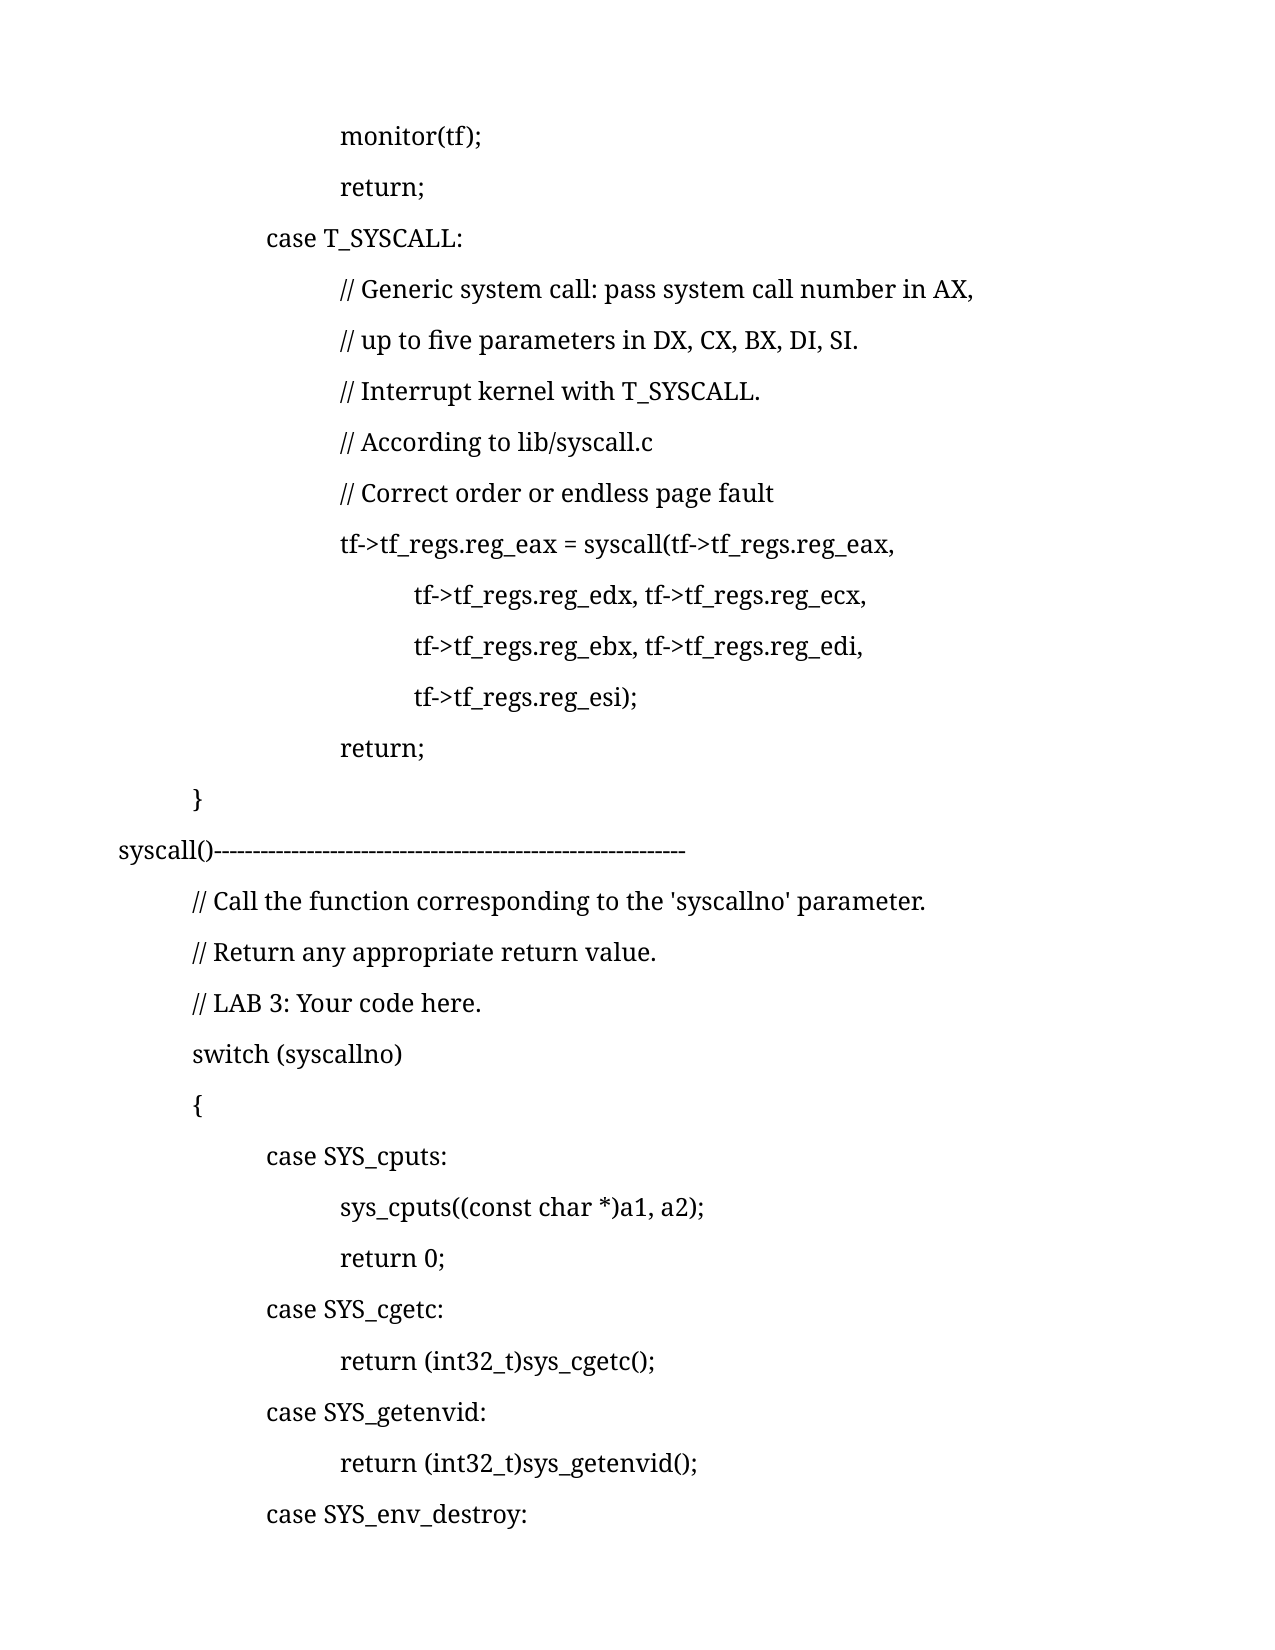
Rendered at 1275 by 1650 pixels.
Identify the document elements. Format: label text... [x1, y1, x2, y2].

text // LAB 3: Your code here. [118, 986, 1157, 1020]
text // Return any appropriate return value. [118, 935, 1157, 969]
text case SYS_cputs: [118, 1139, 1157, 1173]
text tf->tf_regs.reg_ebx, tf->tf_regs.reg_edi, [118, 628, 1157, 663]
text } syscall()------------------------------------------------------------- // Call the function corresponding to the 'syscallno' parameter. [118, 782, 1157, 918]
text return 0; [118, 1241, 1157, 1275]
text // Interrupt kernel with T_SYSCALL. [118, 373, 1157, 407]
text tf->tf_regs.reg_edx, tf->tf_regs.reg_ecx, [118, 577, 1157, 612]
text { [118, 1088, 1157, 1122]
text monitor(tf); [118, 118, 1157, 152]
text case SYS_env_destroy: [118, 1496, 1157, 1530]
text case SYS_cgetc: [118, 1292, 1157, 1326]
text case SYS_getenvid: [118, 1394, 1157, 1428]
text tf->tf_regs.reg_eax = syscall(tf->tf_regs.reg_eax, [118, 526, 1157, 561]
text sys_cputs((const char *)a1, a2); [118, 1190, 1157, 1224]
text case T_SYSCALL: [118, 220, 1157, 254]
text // up to five parameters in DX, CX, BX, DI, SI. [118, 322, 1157, 356]
text return (int32_t)sys_getenvid(); [118, 1445, 1157, 1479]
text // According to lib/syscall.c [118, 424, 1157, 458]
text return (int32_t)sys_cgetc(); [118, 1343, 1157, 1377]
text switch (syscallno) [118, 1037, 1157, 1071]
text return; [118, 731, 1157, 765]
text // Correct order or endless page fault [118, 475, 1157, 509]
text return; [118, 169, 1157, 203]
text // Generic system call: pass system call number in AX, [118, 271, 1157, 305]
text tf->tf_regs.reg_esi); [118, 679, 1157, 714]
